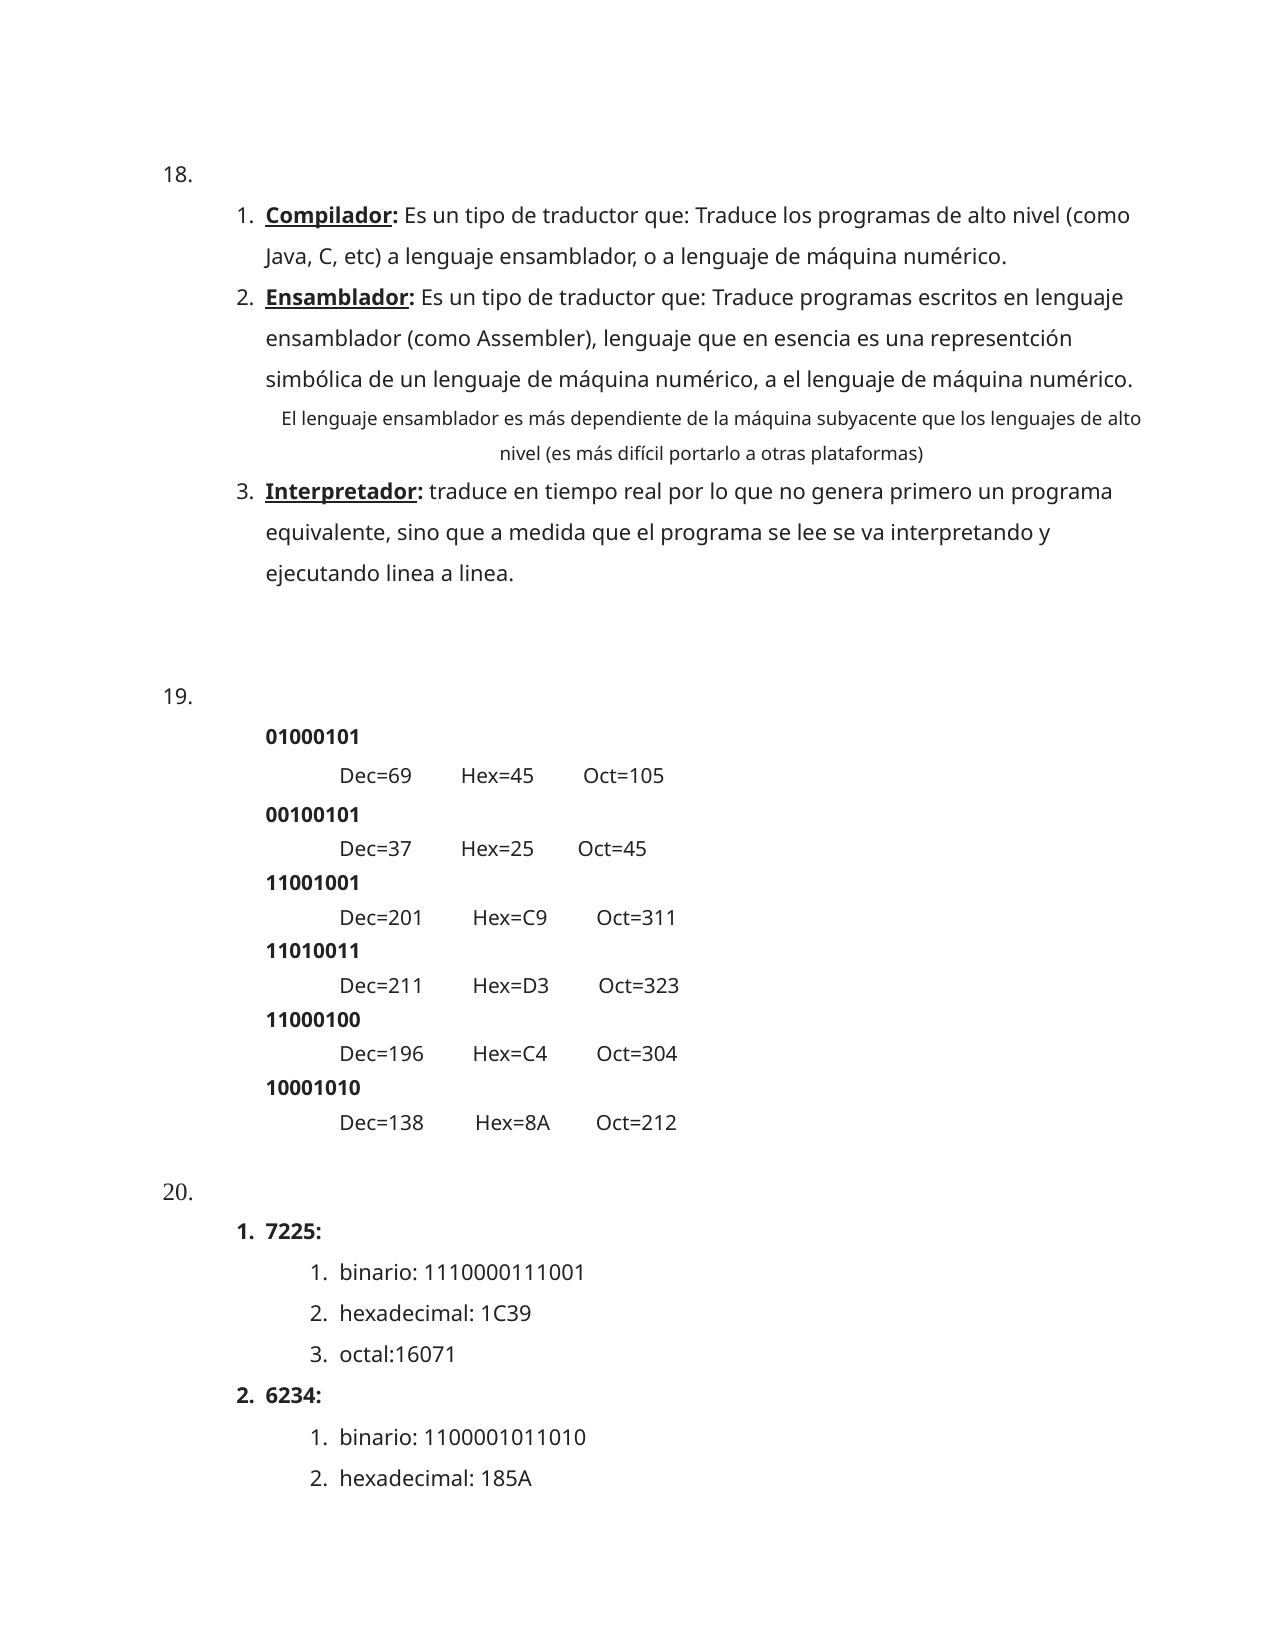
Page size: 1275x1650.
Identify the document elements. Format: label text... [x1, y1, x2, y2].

list hexadecimal: 185A [309, 1463, 1157, 1492]
list hexadecimal: 1C39 [309, 1298, 1157, 1328]
list Dec=138 Hex=8A Oct=212 [309, 1107, 1157, 1137]
list Dec=211 Hex=D3 Oct=323 [309, 971, 1157, 999]
list 7225: [236, 1216, 1157, 1246]
list Dec=201 Hex=C9 Oct=311 [309, 903, 1157, 931]
list Ensamblador: Es un tipo de traductor que: Traduce programas escritos en lenguaje ensamblador (como Assembler), lenguaje que en esencia es una representción simbólica de un lenguaje de máquina numérico, a el lenguaje de máquina numérico. [236, 282, 1157, 394]
list binario: 1100001011010 [309, 1422, 1157, 1451]
list Dec=37 Hex=25 Oct=45 [309, 834, 1157, 863]
list Compilador: Es un tipo de traductor que: Traduce los programas de alto nivel (como Java, C, etc) a lenguaje ensamblador, o a lenguaje de máquina numérico. [236, 200, 1157, 271]
list octal:16071 [309, 1339, 1157, 1369]
list 11010011 [236, 937, 1157, 965]
list Interpretador: traduce en tiempo real por lo que no genera primero un programa equivalente, sino que a medida que el programa se lee se va interpretando y ejecutando linea a linea. [236, 476, 1157, 588]
list binario: 1110000111001 [309, 1257, 1157, 1287]
list Dec=196 Hex=C4 Oct=304 [309, 1039, 1157, 1067]
list El lenguaje ensamblador es más dependiente de la máquina subyacente que los lenguajes de alto nivel (es más difícil portarlo a otras plataformas) [236, 405, 1157, 466]
list 6234: [236, 1381, 1157, 1410]
list 10001010 [236, 1073, 1157, 1101]
list 00100101 [236, 800, 1157, 829]
list 01000101 [236, 722, 1157, 751]
list 11001001 [236, 868, 1157, 897]
list 11000100 [236, 1005, 1157, 1033]
list Dec=69 Hex=45 Oct=105 [309, 761, 1157, 790]
